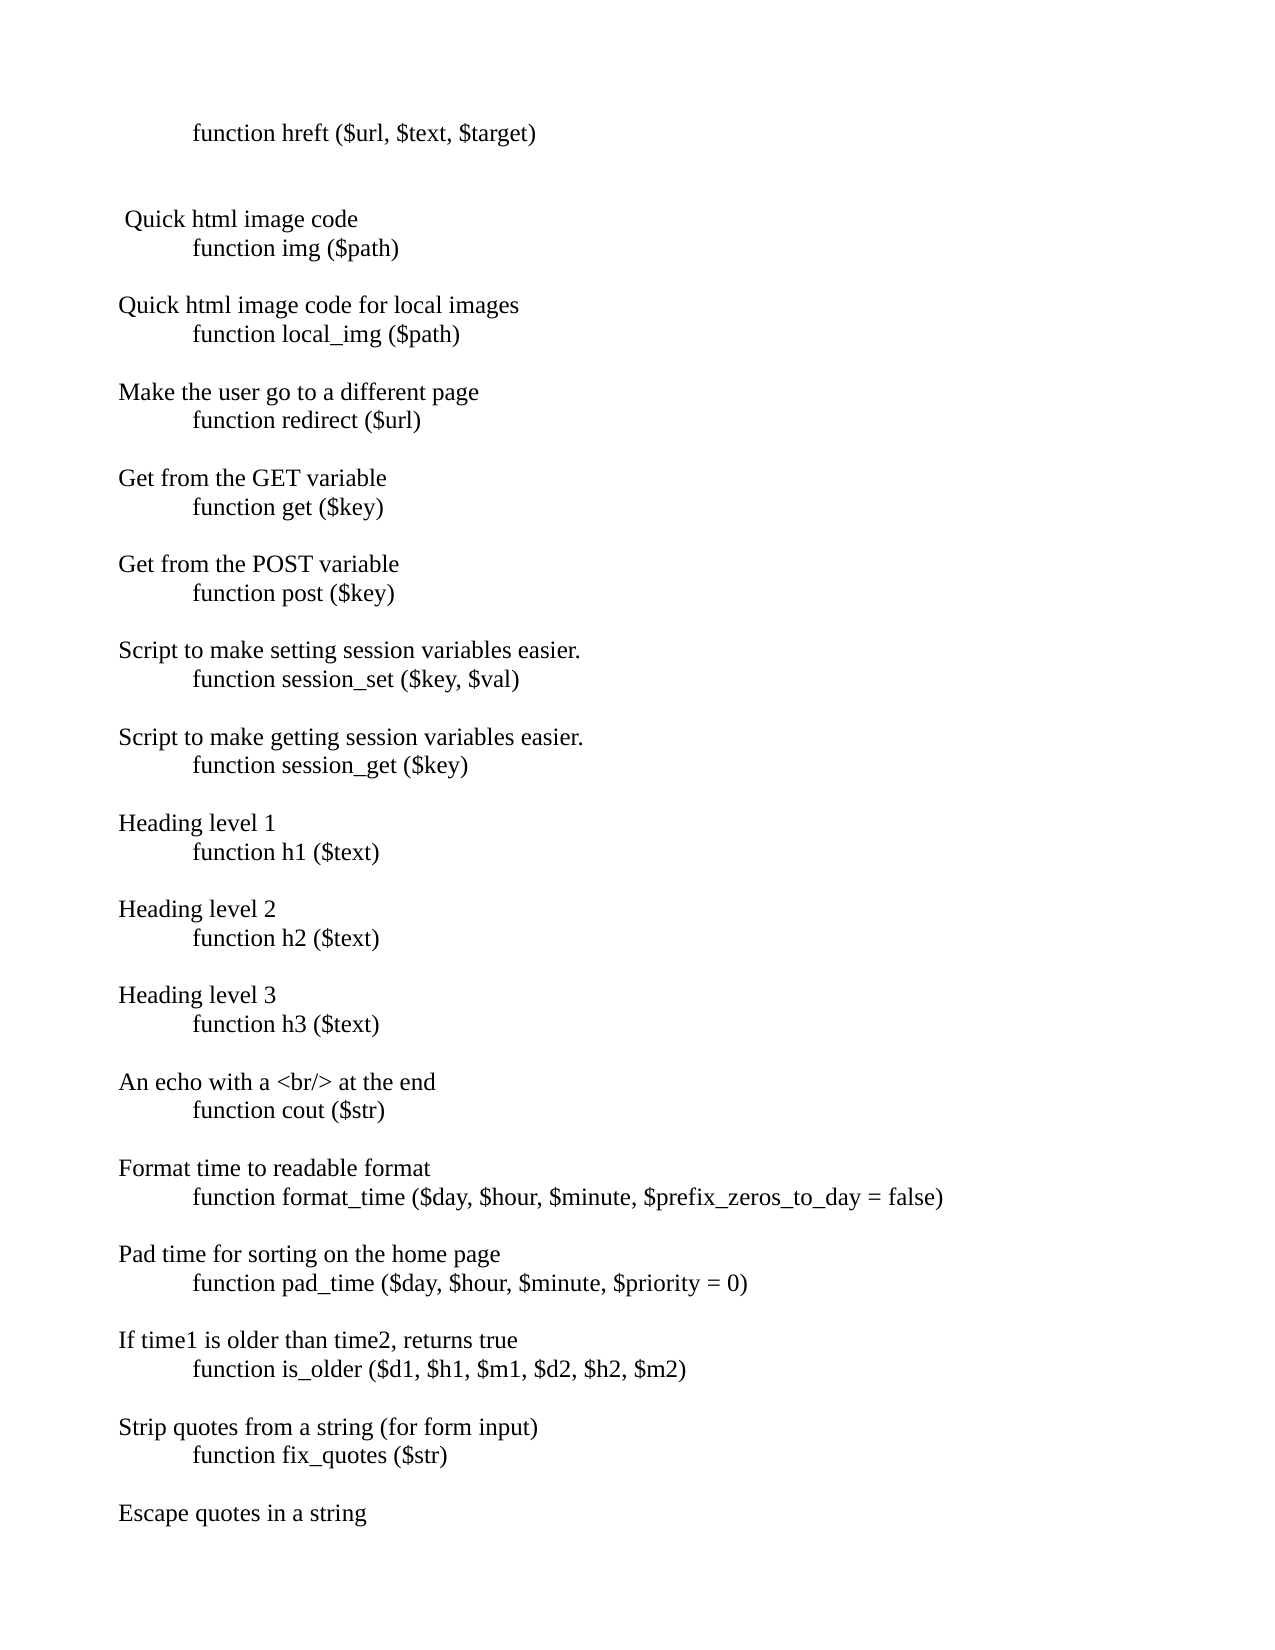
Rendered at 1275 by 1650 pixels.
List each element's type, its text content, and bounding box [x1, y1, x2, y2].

text function cout ($str) [118, 1096, 1157, 1124]
text function session_set ($key, $val) [118, 664, 1157, 693]
text Format time to readable format [118, 1153, 1157, 1182]
text If time1 is older than time2, returns true [118, 1326, 1157, 1354]
text Heading level 3 [118, 981, 1157, 1009]
text Pad time for sorting on the home page [118, 1239, 1157, 1268]
text function get ($key) [118, 492, 1157, 521]
text function is_older ($d1, $h1, $m1, $d2, $h2, $m2) [118, 1354, 1157, 1383]
text function h2 ($text) [118, 923, 1157, 952]
text Make the user go to a different page [118, 377, 1157, 406]
text function redirect ($url) [118, 406, 1157, 434]
text function fix_quotes ($str) [118, 1441, 1157, 1469]
text function session_get ($key) [118, 751, 1157, 779]
text Strip quotes from a string (for form input) [118, 1412, 1157, 1441]
text An echo with a <br/> at the end [118, 1067, 1157, 1096]
text Heading level 1 [118, 808, 1157, 837]
text function h1 ($text) [118, 837, 1157, 866]
text Quick html image code for local images [118, 291, 1157, 319]
text Get from the POST variable [118, 549, 1157, 578]
text Escape quotes in a string [118, 1498, 1157, 1527]
text Script to make setting session variables easier. [118, 636, 1157, 664]
text function img ($path) [118, 233, 1157, 262]
text function local_img ($path) [118, 319, 1157, 348]
text function pad_time ($day, $hour, $minute, $priority = 0) [118, 1268, 1157, 1297]
text function format_time ($day, $hour, $minute, $prefix_zeros_to_day = false) [118, 1182, 1157, 1211]
text function h3 ($text) [118, 1009, 1157, 1038]
text Get from the GET variable [118, 463, 1157, 492]
text Script to make getting session variables easier. [118, 722, 1157, 751]
text Heading level 2 [118, 894, 1157, 923]
text function hreft ($url, $text, $target) [118, 118, 1157, 147]
text Quick html image code [118, 204, 1157, 233]
text function post ($key) [118, 578, 1157, 607]
